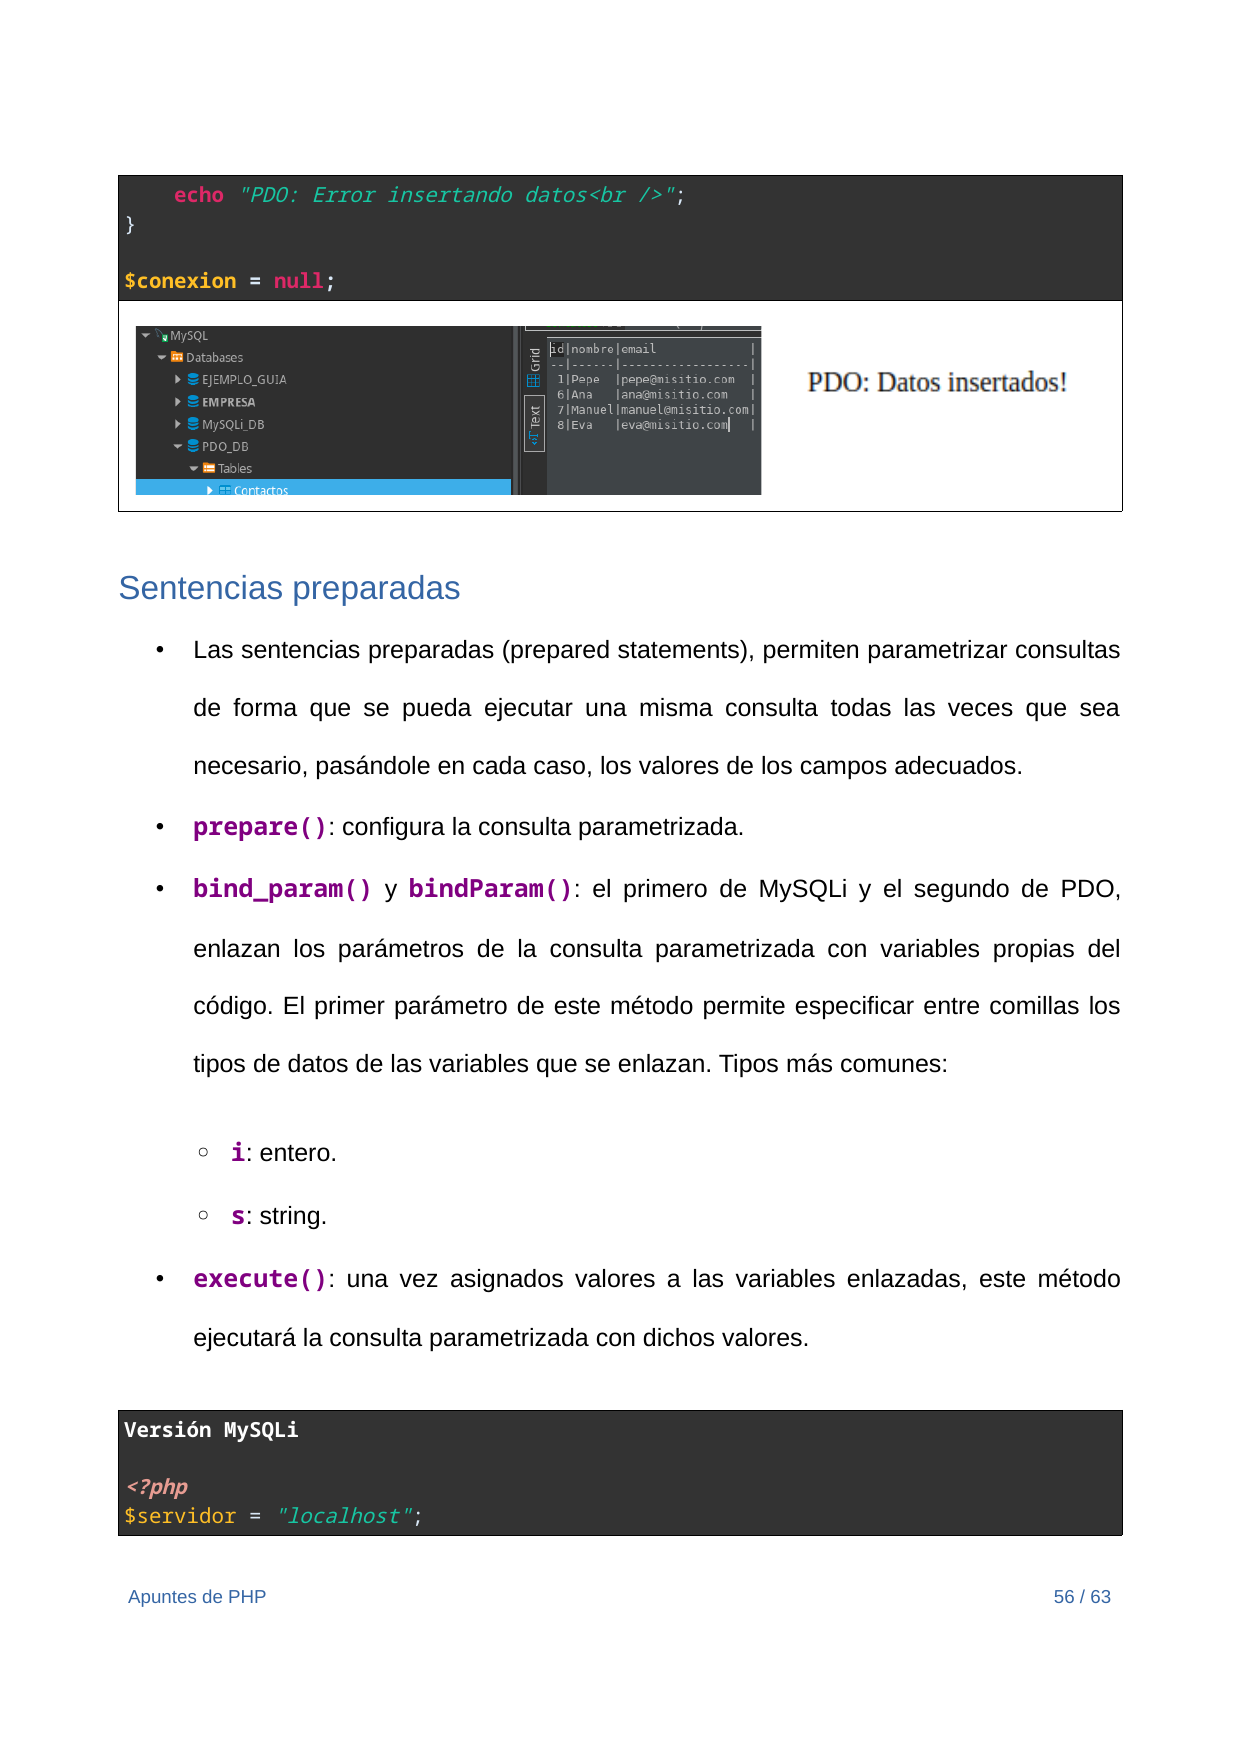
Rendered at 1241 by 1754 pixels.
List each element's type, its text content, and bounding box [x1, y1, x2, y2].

list Las sentencias preparadas (prepared statements), permiten parametrizar consultas de forma que se pueda ejecutar una misma consulta todas las veces que sea necesario, pasándole en cada caso, los valores de los campos adecuados. [156, 636, 1122, 779]
list prepare(): configura la consulta parametrizada. [156, 808, 1122, 842]
list bind_param() y bindParam(): el primero de MySQLi y el segundo de PDO, enlazan los parámetros de la consulta parametrizada con variables propias del código. El primer parámetro de este método permite especificar entre comillas los tipos de datos de las variables que se enlazan. Tipos más comunes: [156, 871, 1122, 1077]
table_cell [119, 301, 1122, 511]
table_header Versión MySQLi <?php $servidor = "localhost"; [119, 1411, 1122, 1535]
text Sentencias preparadas [118, 568, 1122, 607]
picture [801, 357, 1082, 404]
table_header echo "PDO: Error insertando datos<br />"; } $conexion = null; [119, 176, 1122, 300]
list i: entero. [193, 1135, 1122, 1169]
list execute(): una vez asignados valores a las variables enlazadas, este método ejecutará la consulta parametrizada con dichos valores. [156, 1261, 1122, 1352]
list s: string. [193, 1198, 1122, 1232]
picture [135, 326, 762, 495]
